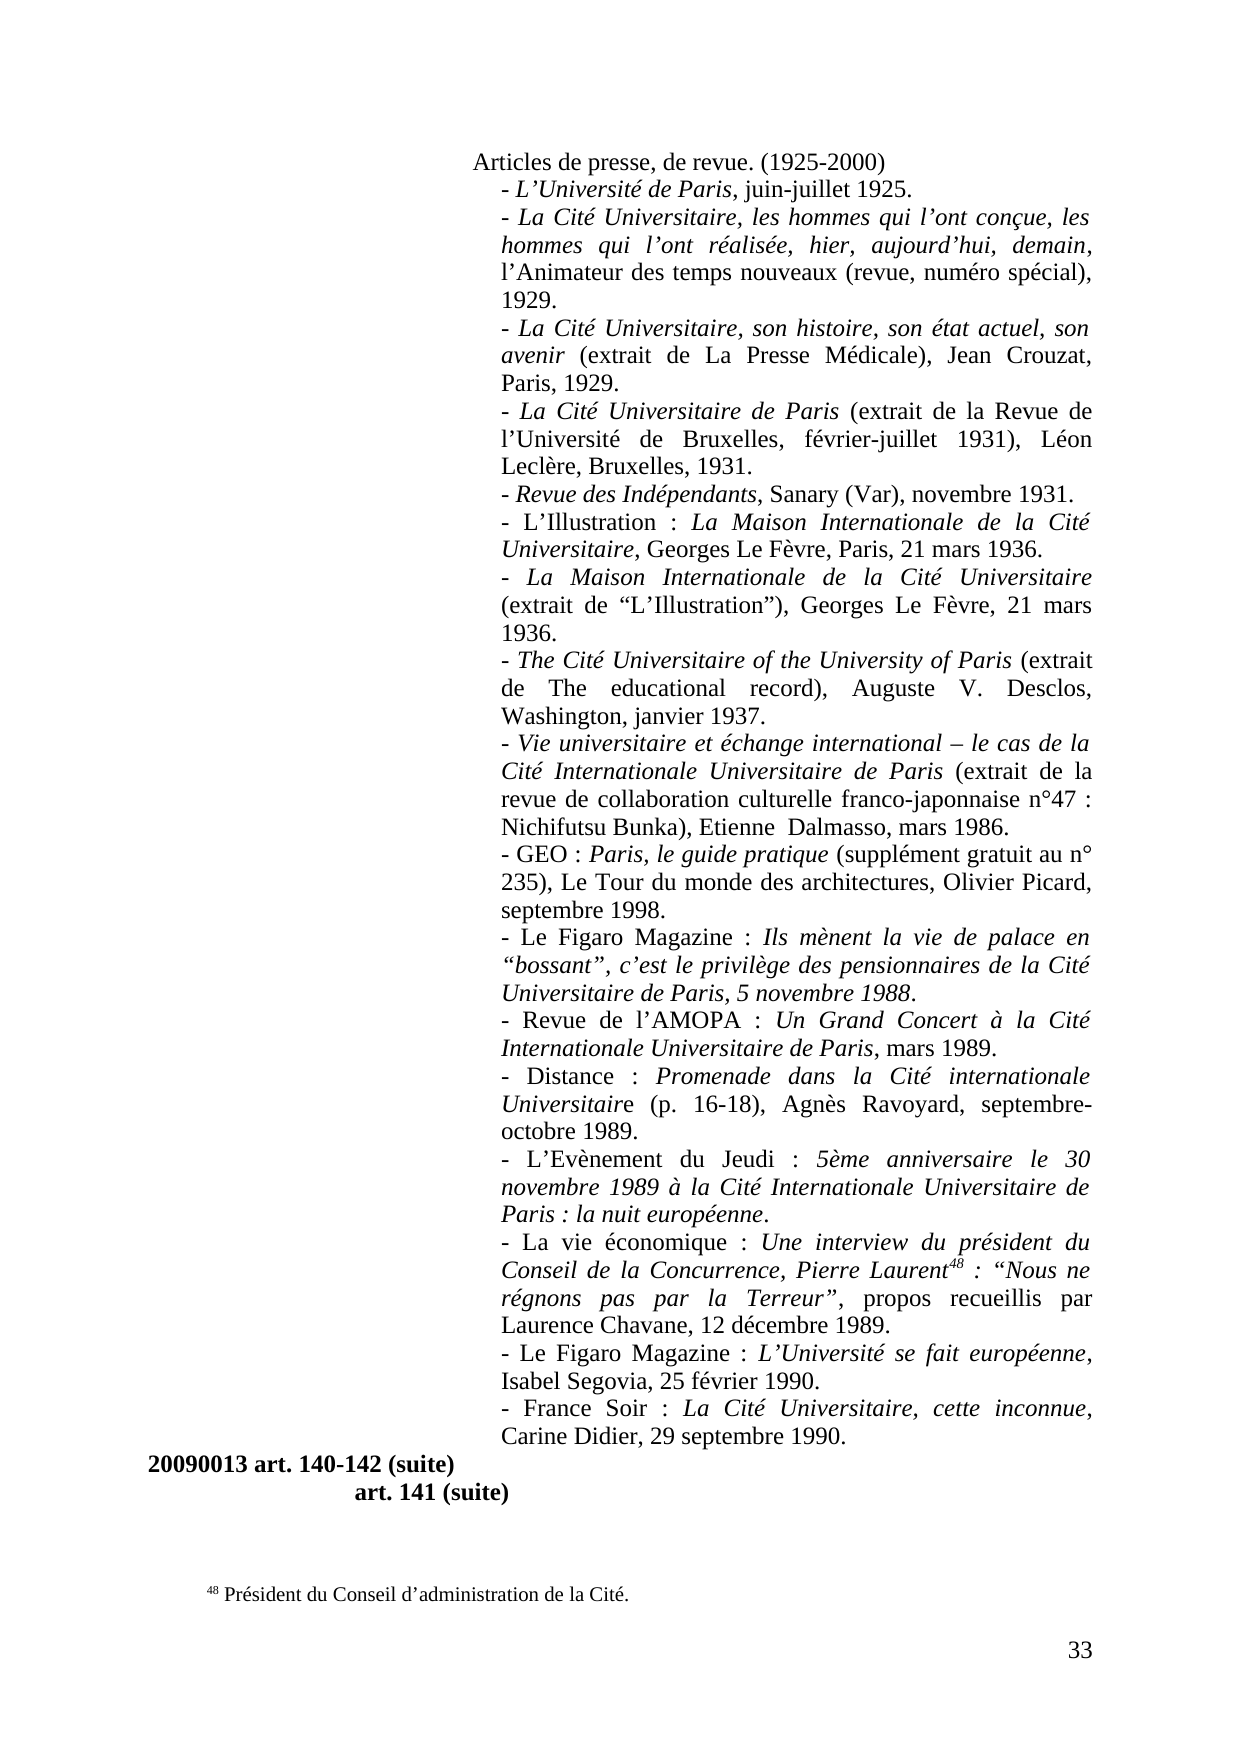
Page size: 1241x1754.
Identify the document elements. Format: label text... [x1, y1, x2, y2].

text - L’Evènement du Jeudi : 5ème anniversaire le 30 novembre 1989 à la Cité Internationale Universitaire de Paris : la nuit européenne. [501, 1145, 1093, 1228]
text - La Cité Universitaire, son histoire, son état actuel, son avenir (extrait de La Presse Médicale), Jean Crouzat, Paris, 1929. [501, 314, 1093, 397]
text - Revue de l’AMOPA : Un Grand Concert à la Cité Internationale Universitaire de Paris, mars 1989. [501, 1007, 1093, 1062]
text - Le Figaro Magazine : L’Université se fait européenne, Isabel Segovia, 25 février 1990. [501, 1339, 1093, 1394]
text - L’Université de Paris, juin-juillet 1925. [501, 175, 1093, 203]
text - La Cité Universitaire, les hommes qui l’ont conçue, les hommes qui l’ont réalisée, hier, aujourd’hui, demain, l’Animateur des temps nouveaux (revue, numéro spécial), 1929. [501, 203, 1093, 314]
text - Vie universitaire et échange international – le cas de la Cité Internationale Universitaire de Paris (extrait de la revue de collaboration culturelle franco-japonnaise n°47 : Nichifutsu Bunka), Etienne Dalmasso, mars 1986. [501, 729, 1093, 840]
text 20090013 art. 140-142 (suite) [148, 1450, 1093, 1478]
text Président du Conseil d’administration de la Cité. [148, 1583, 1093, 1606]
text - GEO : Paris, le guide pratique (supplément gratuit au n° 235), Le Tour du monde des architectures, Olivier Picard, septembre 1998. [501, 840, 1093, 923]
text - The Cité Universitaire of the University of Paris (extrait de The educational record), Auguste V. Desclos, Washington, janvier 1937. [501, 646, 1093, 729]
text - Le Figaro Magazine : Ils mènent la vie de palace en “bossant”, c’est le privilège des pensionnaires de la Cité Universitaire de Paris, 5 novembre 1988. [501, 923, 1093, 1007]
text - La vie économique : Une interview du président du Conseil de la Concurrence, Pierre Laurent : “Nous ne régnons pas par la Terreur”, propos recueillis par Laurence Chavane, 12 décembre 1989. [501, 1228, 1093, 1339]
text - L’Illustration : La Maison Internationale de la Cité Universitaire, Georges Le Fèvre, Paris, 21 mars 1936. [501, 508, 1093, 563]
text - La Cité Universitaire de Paris (extrait de la Revue de l’Université de Bruxelles, février-juillet 1931), Léon Leclère, Bruxelles, 1931. [501, 397, 1093, 480]
text Articles de presse, de revue. (1925-2000) [472, 148, 1093, 175]
text - Distance : Promenade dans la Cité internationale Universitaire (p. 16-18), Agnès Ravoyard, septembre-octobre 1989. [501, 1062, 1093, 1145]
text - Revue des Indépendants, Sanary (Var), novembre 1931. [501, 480, 1093, 508]
text - France Soir : La Cité Universitaire, cette inconnue, Carine Didier, 29 septembre 1990. [501, 1394, 1093, 1450]
text art. 141 (suite) [354, 1478, 1093, 1505]
text - La Maison Internationale de la Cité Universitaire (extrait de “L’Illustration”), Georges Le Fèvre, 21 mars 1936. [501, 563, 1093, 646]
